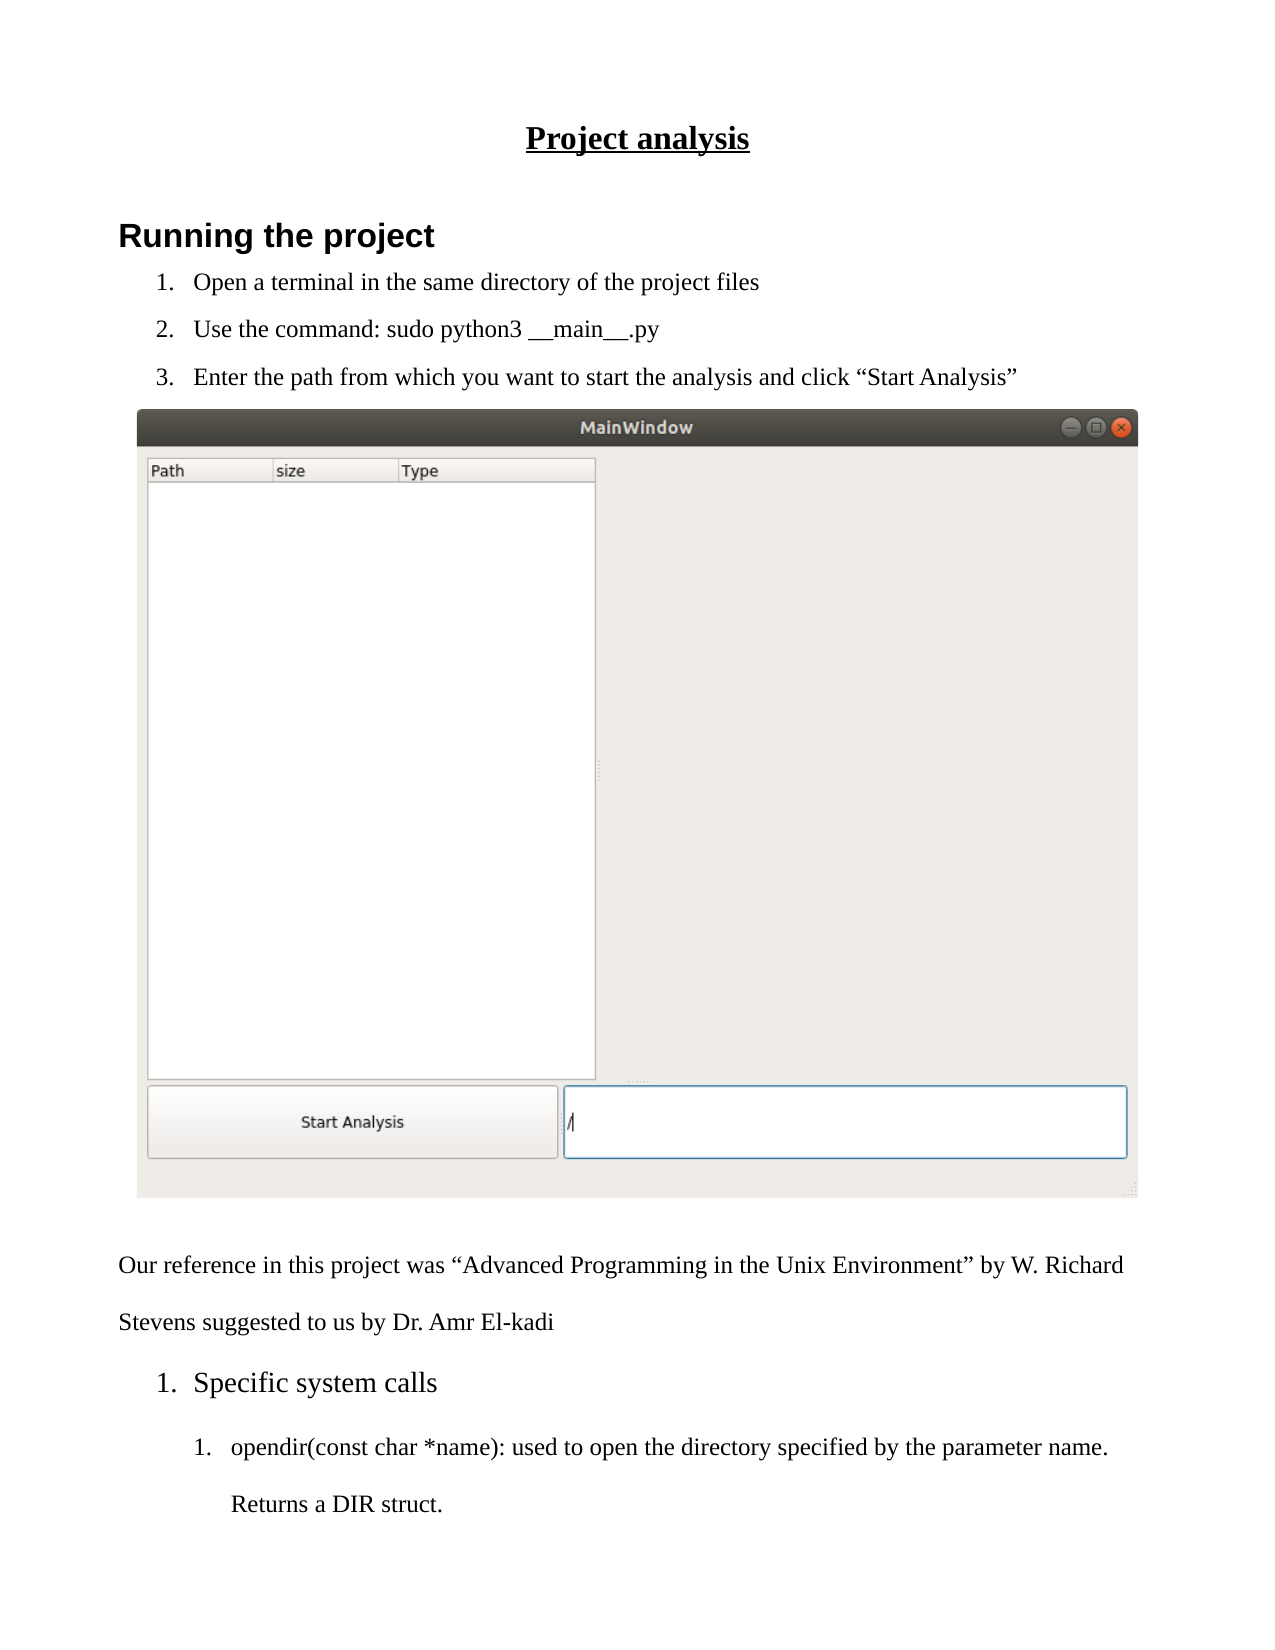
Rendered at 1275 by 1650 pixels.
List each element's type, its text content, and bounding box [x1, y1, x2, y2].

text Our reference in this project was “Advanced Programming in the Unix Environment” by W. Richard Stevens suggested to us by Dr. Amr El-kadi [118, 1250, 1157, 1336]
list Use the command: sudo python3 __main__.py [156, 314, 1157, 343]
list opendir(const char *name): used to open the directory specified by the parameter name. Returns a DIR struct. [193, 1432, 1157, 1518]
text Project analysis [118, 118, 1157, 156]
picture [136, 409, 1139, 1198]
list Open a terminal in the same directory of the project files [156, 267, 1157, 296]
subtitle Running the project [118, 216, 1157, 254]
list Specific system calls [156, 1365, 1157, 1398]
list Enter the path from which you want to start the analysis and click “Start Analysis” [156, 362, 1157, 391]
